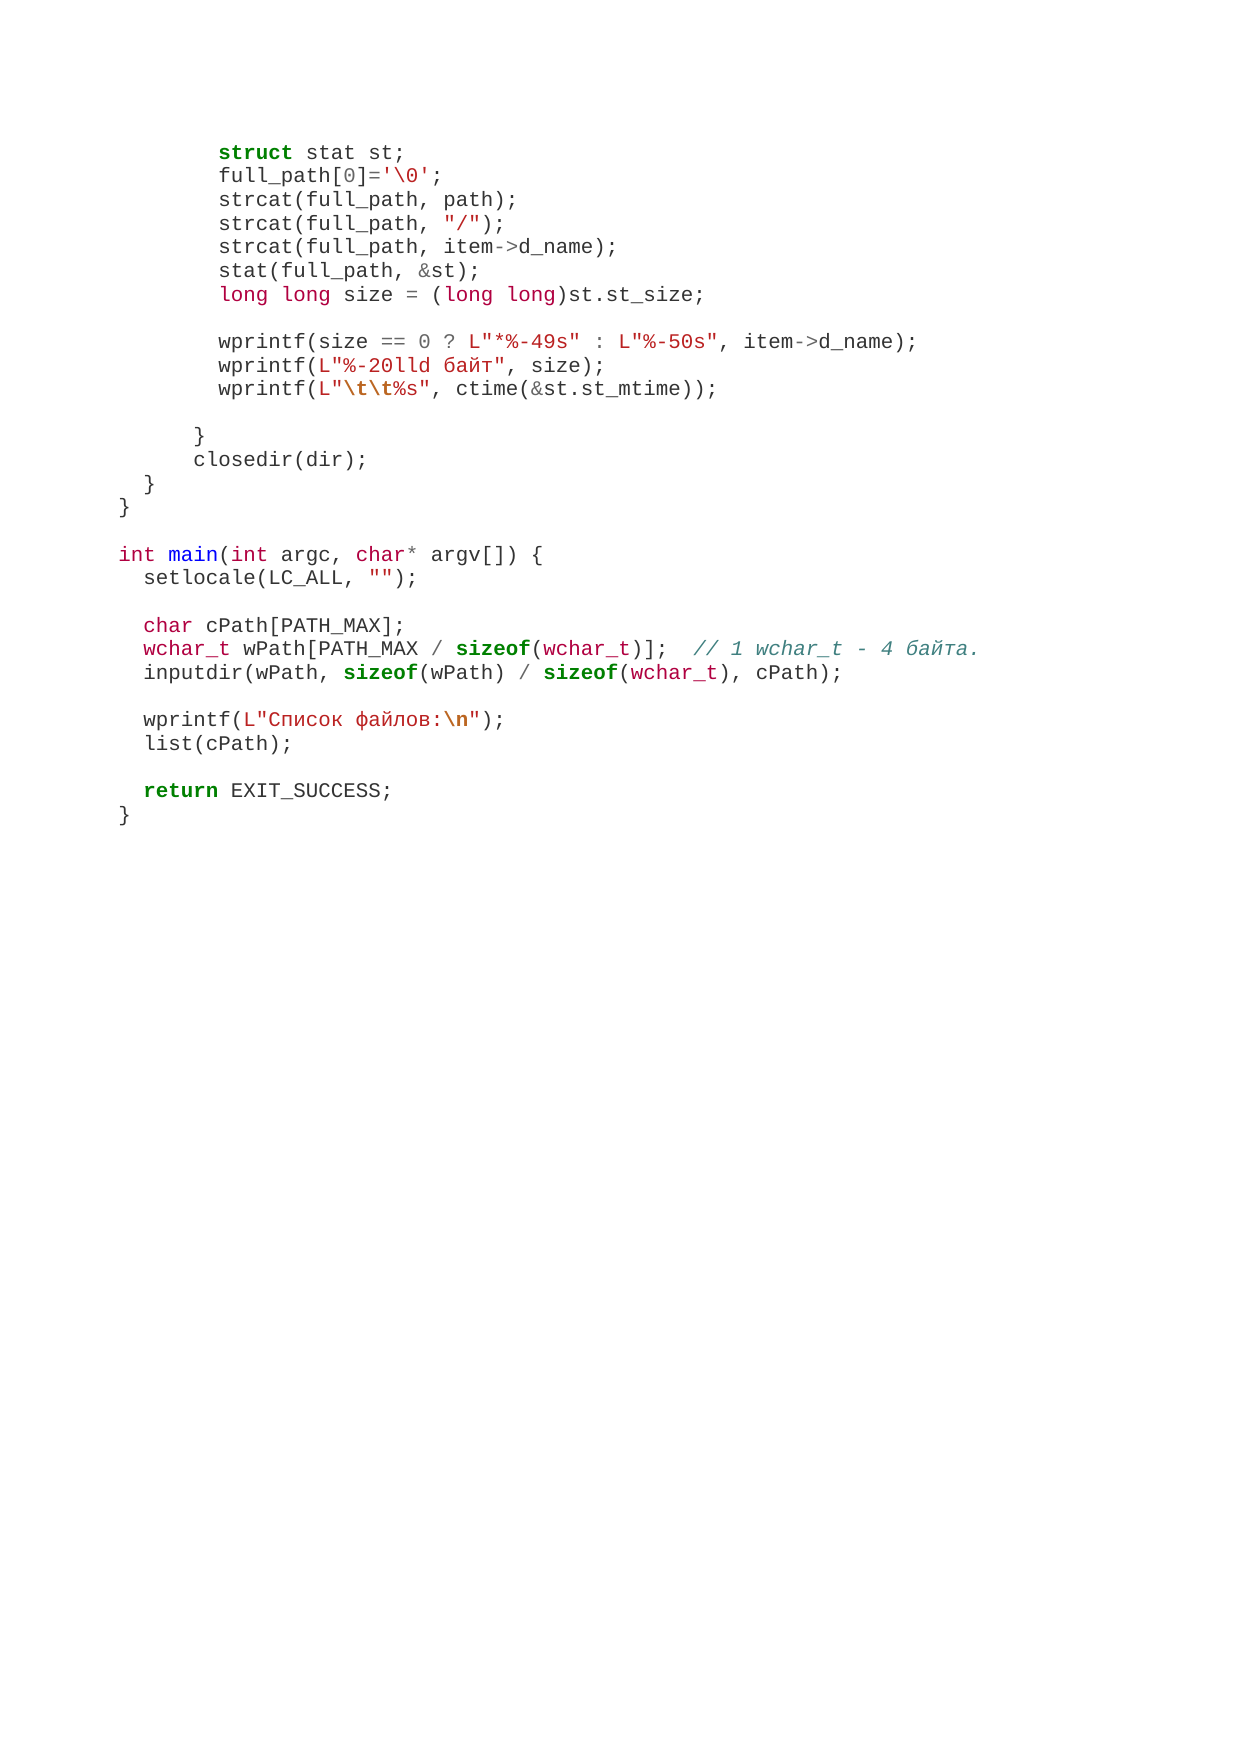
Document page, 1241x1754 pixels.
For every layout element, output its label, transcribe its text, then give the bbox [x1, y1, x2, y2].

text strcat(full_path, "/"); [118, 213, 1122, 236]
text wprintf(L"Список файлов:\n"); [118, 709, 1122, 733]
text } [118, 496, 1122, 520]
text } [118, 804, 1122, 827]
text char cPath[PATH_MAX]; [118, 615, 1122, 638]
text list(cPath); [118, 733, 1122, 757]
text struct stat st; [118, 142, 1122, 165]
text stat(full_path, &st); [118, 260, 1122, 284]
text wprintf(L"%-20lld байт", size); [118, 354, 1122, 378]
text long long size = (long long)st.st_size; [118, 284, 1122, 307]
text } [118, 426, 1122, 449]
text inputdir(wPath, sizeof(wPath) / sizeof(wchar_t), cPath); [118, 662, 1122, 686]
text } [118, 473, 1122, 496]
text wprintf(size == 0 ? L"*%-49s" : L"%-50s", item->d_name); [118, 331, 1122, 354]
text int main(int argc, char* argv[]) { [118, 544, 1122, 567]
text wprintf(L"\t\t%s", ctime(&st.st_mtime)); [118, 378, 1122, 402]
text return EXIT_SUCCESS; [118, 780, 1122, 804]
text setlocale(LC_ALL, ""); [118, 567, 1122, 591]
text full_path[0]='\0'; [118, 165, 1122, 189]
text closedir(dir); [118, 449, 1122, 473]
text strcat(full_path, path); [118, 189, 1122, 213]
text strcat(full_path, item->d_name); [118, 236, 1122, 260]
text wchar_t wPath[PATH_MAX / sizeof(wchar_t)]; // 1 wchar_t - 4 байта. [118, 638, 1122, 662]
